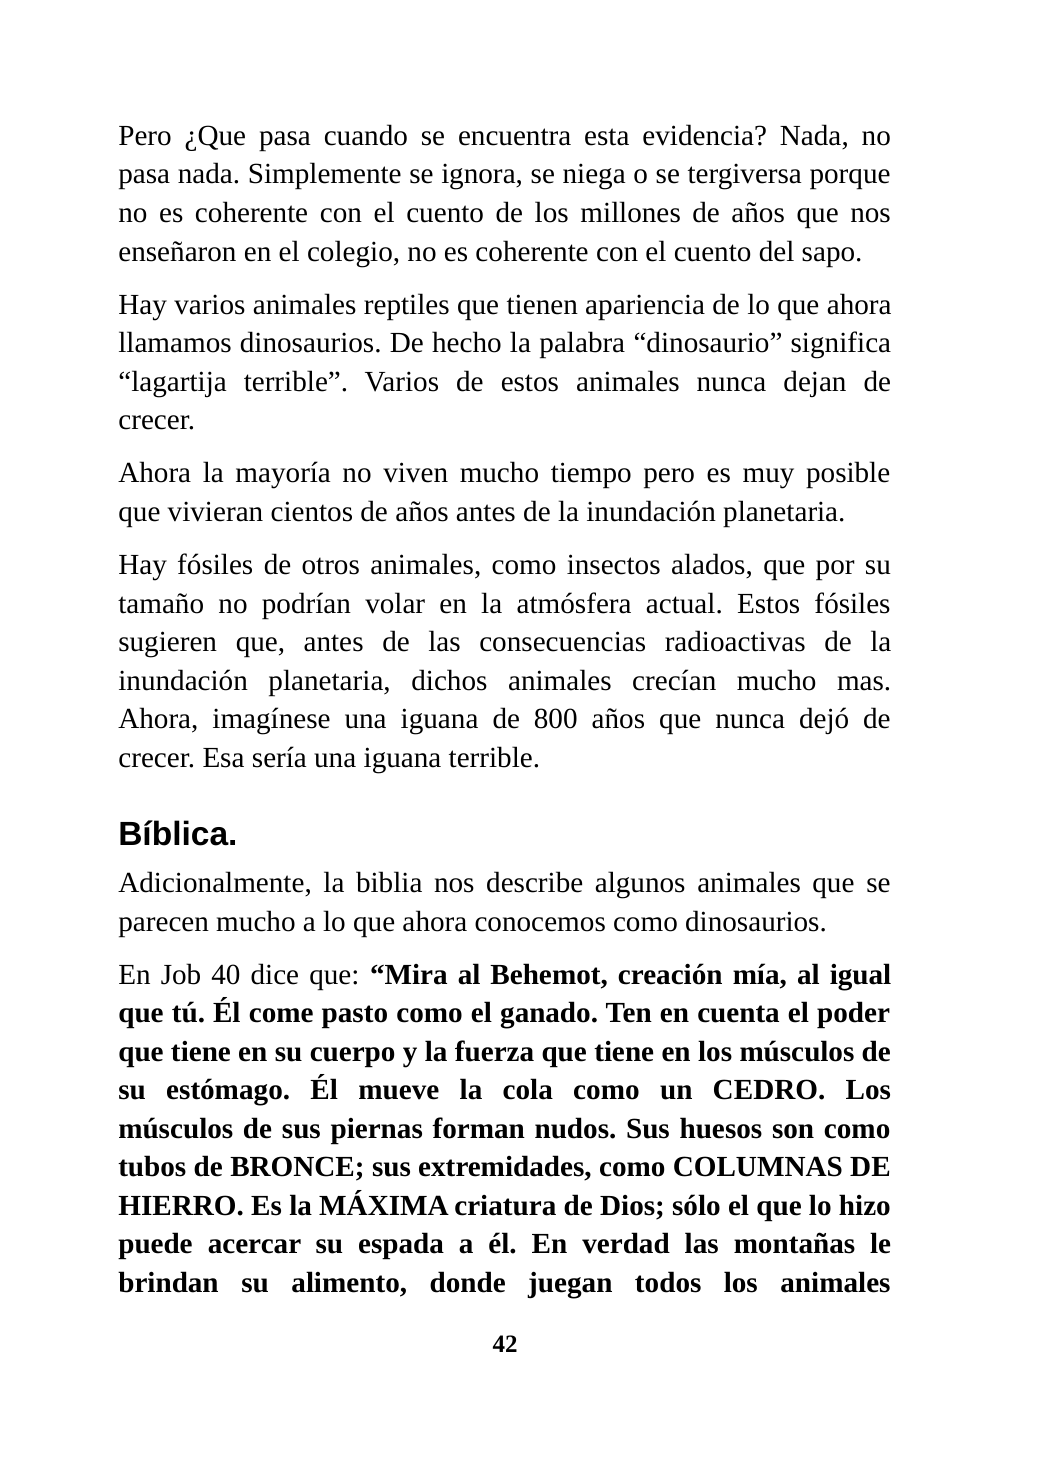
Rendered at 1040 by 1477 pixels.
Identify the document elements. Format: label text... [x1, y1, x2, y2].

text Pero ¿Que pasa cuando se encuentra esta evidencia? Nada, no pasa nada. Simplemente se ignora, se niega o se tergiversa porque no es coherente con el cuento de los millones de años que nos enseñaron en el colegio, no es coherente con el cuento del sapo. [118, 118, 892, 267]
text Hay fósiles de otros animales, como insectos alados, que por su tamaño no podrían volar en la atmósfera actual. Estos fósiles sugieren que, antes de las consecuencias radioactivas de la inundación planetaria, dichos animales crecían mucho mas. Ahora, imagínese una iguana de 800 años que nunca dejó de crecer. Esa sería una iguana terrible. [118, 547, 892, 773]
text Adicionalmente, la biblia nos describe algunos animales que se parecen mucho a lo que ahora conocemos como dinosaurios. [118, 865, 892, 937]
text Ahora la mayoría no viven mucho tiempo pero es muy posible que vivieran cientos de años antes de la inundación planetaria. [118, 456, 892, 528]
text En Job 40 dice que: “Mira al Behemot, creación mía, al igual que tú. Él come pasto como el ganado. Ten en cuenta el poder que tiene en su cuerpo y la fuerza que tiene en los músculos de su estómago. Él mueve la cola como un CEDRO. Los músculos de sus piernas forman nudos. Sus huesos son como tubos de BRONCE; sus extremidades, como COLUMNAS DE HIERRO. Es la MÁXIMA criatura de Dios; sólo el que lo hizo puede acercar su espada a él. En verdad las montañas le brindan su alimento, donde juegan todos los animales [118, 957, 892, 1299]
text Hay varios animales reptiles que tienen apariencia de lo que ahora llamamos dinosaurios. De hecho la palabra “dinosaurio” significa “lagartija terrible”. Varios de estos animales nunca dejan de crecer. [118, 287, 892, 436]
subtitle Bíblica. [118, 814, 892, 853]
